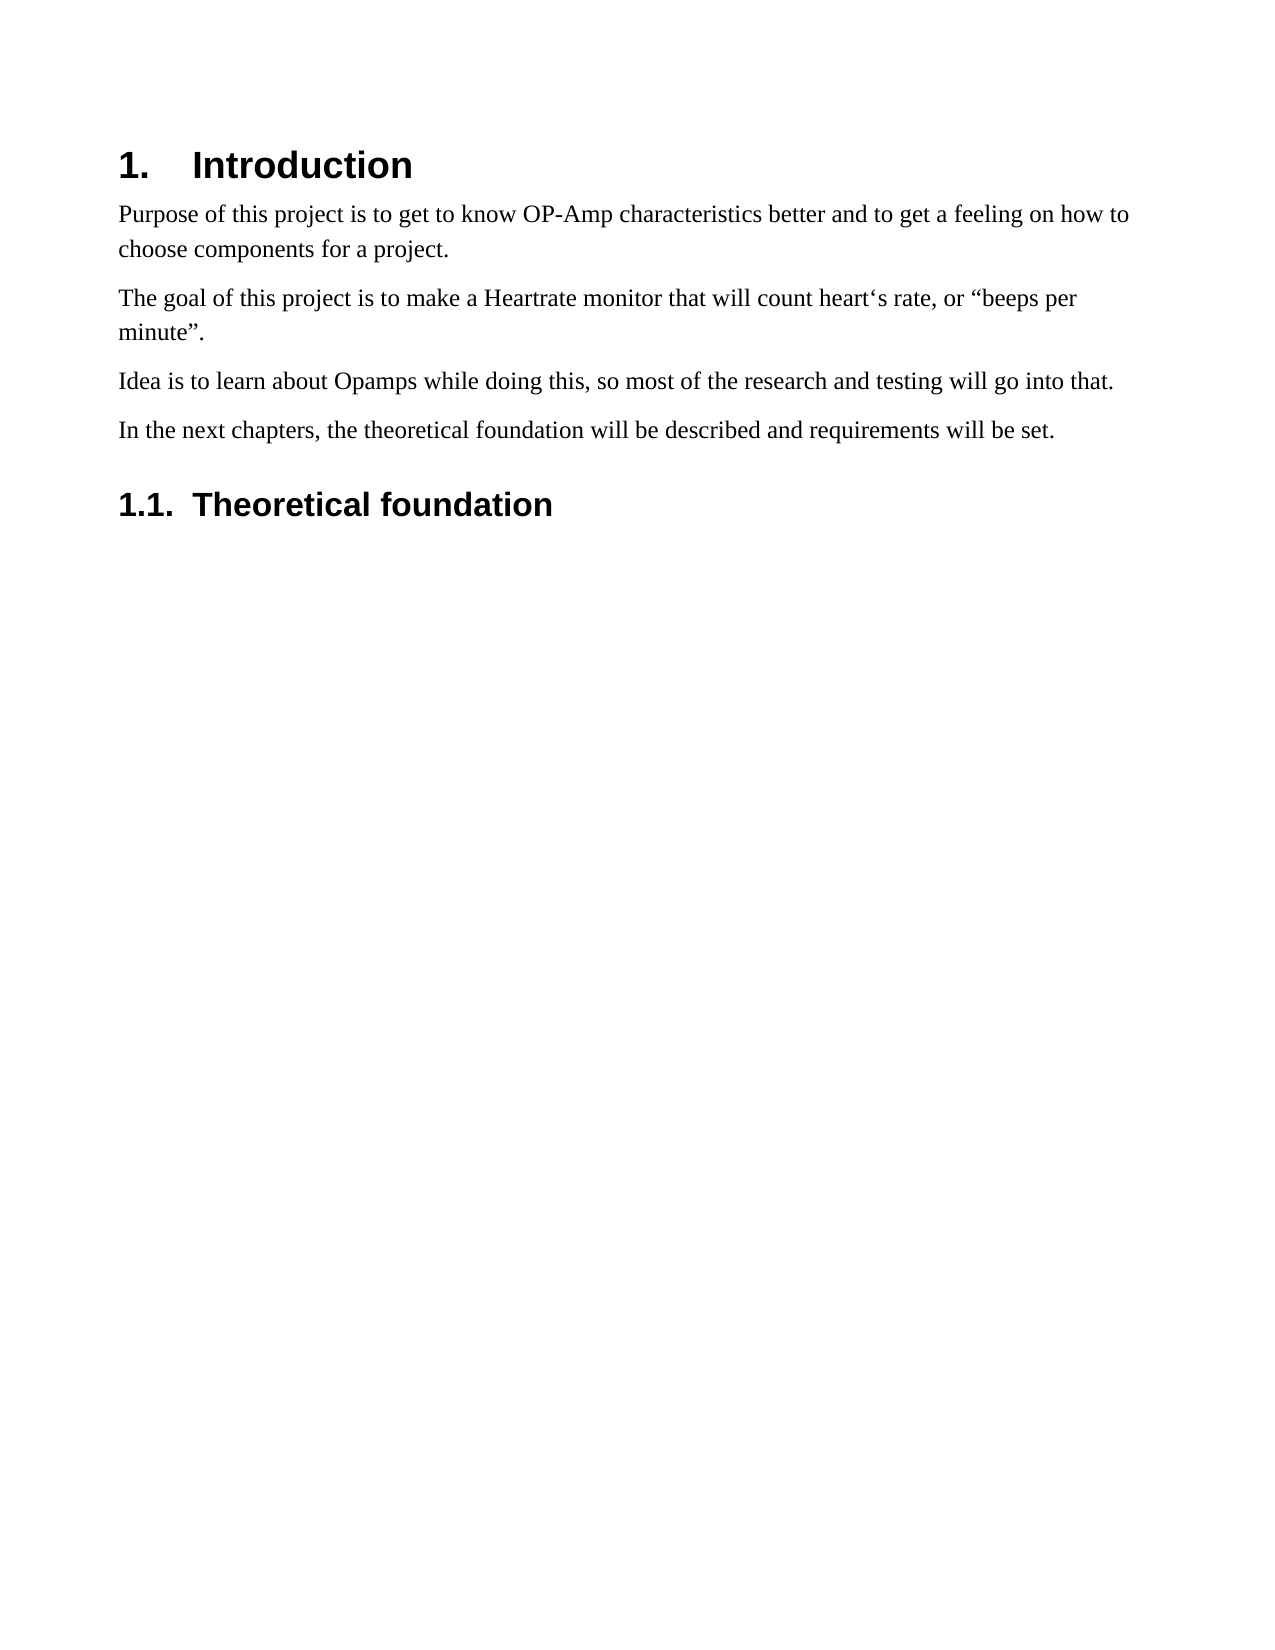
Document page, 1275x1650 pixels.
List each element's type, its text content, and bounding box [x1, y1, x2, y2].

text The goal of this project is to make a Heartrate monitor that will count heart‘s rate, or “beeps per minute”. [118, 283, 1157, 346]
subtitle Theoretical foundation [118, 485, 1157, 524]
text Purpose of this project is to get to know OP-Amp characteristics better and to get a feeling on how to choose components for a project. [118, 199, 1157, 262]
subtitle Introduction [118, 143, 1157, 187]
text In the next chapters, the theoretical foundation will be described and requirements will be set. [118, 415, 1157, 444]
text Idea is to learn about Opamps while doing this, so most of the research and testing will go into that. [118, 366, 1157, 395]
